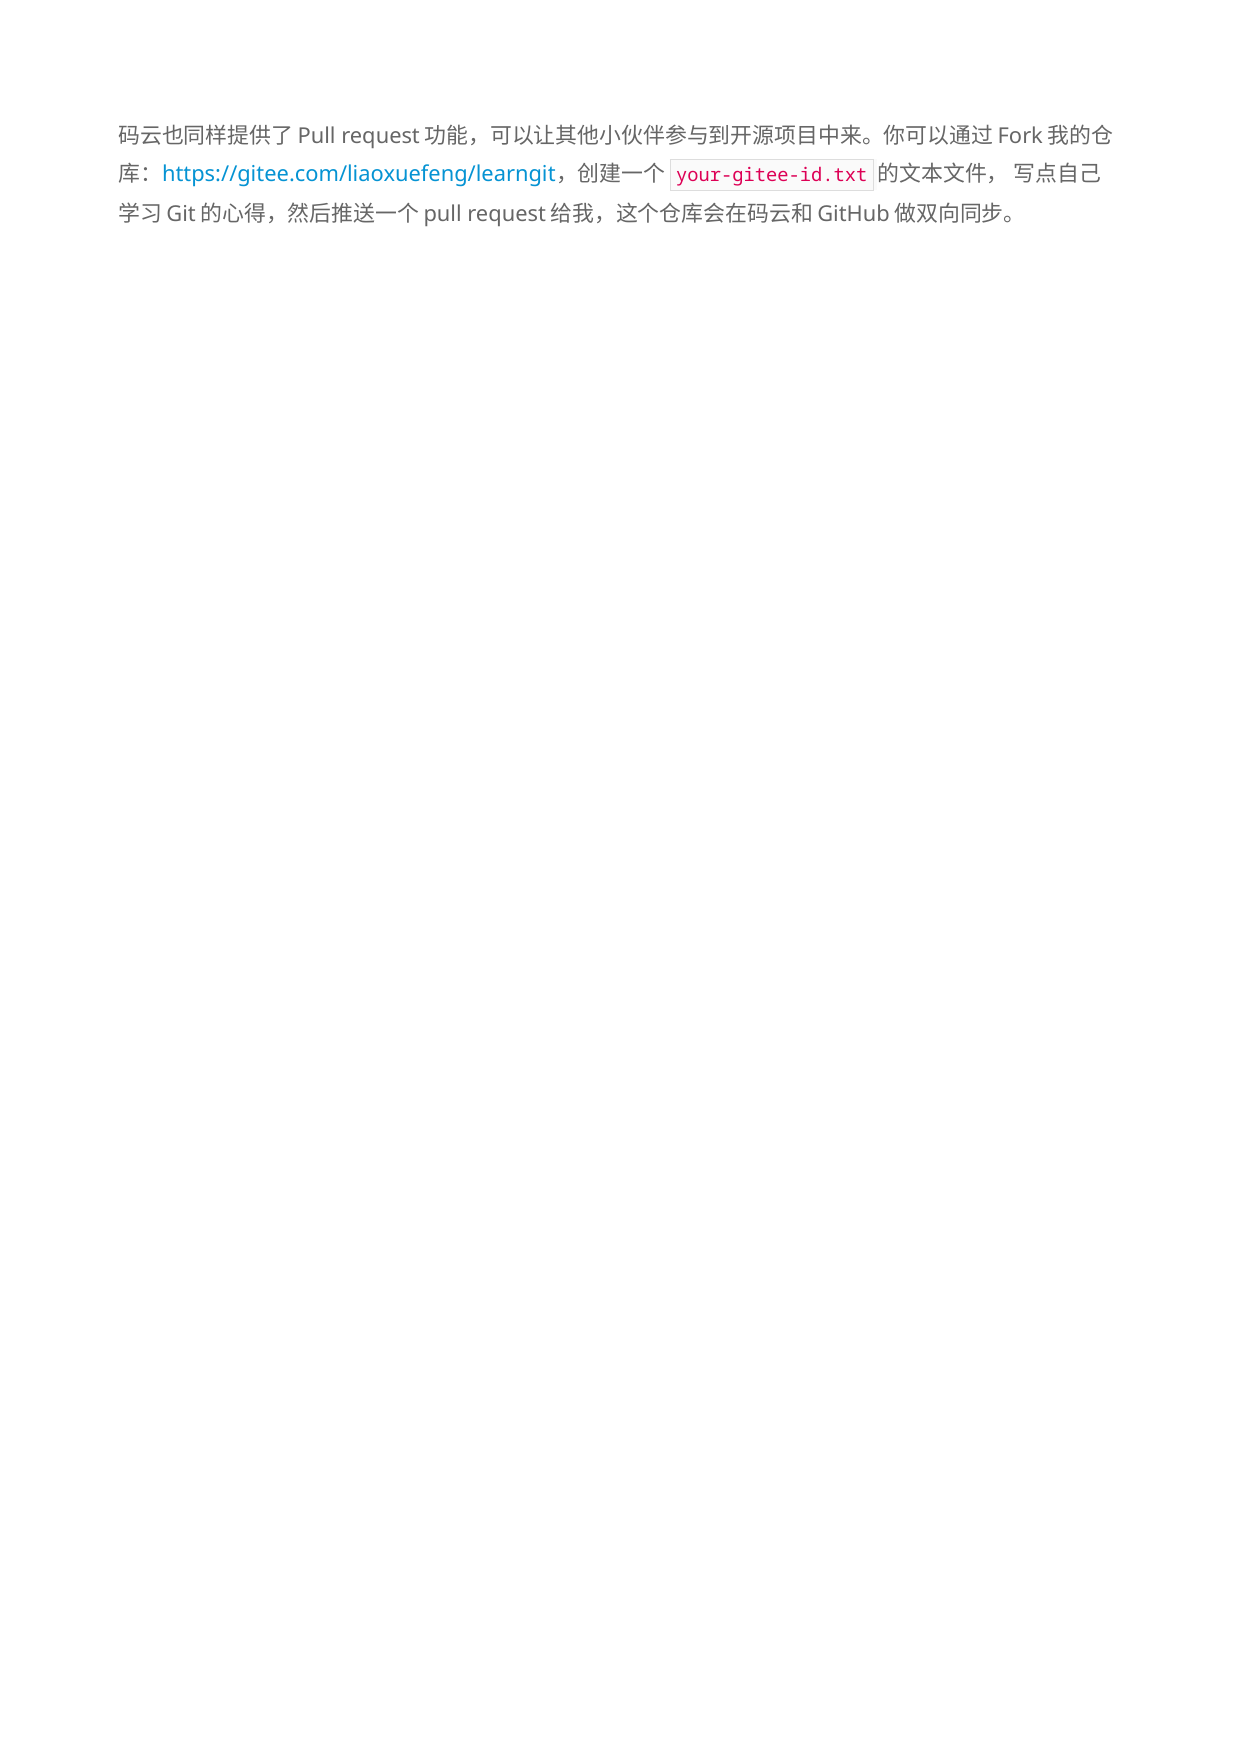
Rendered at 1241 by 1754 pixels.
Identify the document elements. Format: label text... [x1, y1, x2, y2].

text 码云也同样提供了Pull request功能，可以让其他小伙伴参与到开源项目中来。你可以通过Fork我的仓库：https://gitee.com/liaoxuefeng/learngit，创建一个your-gitee-id.txt的文本文件， 写点自己学习Git的心得，然后推送一个pull request给我，这个仓库会在码云和GitHub做双向同步。 [118, 118, 1122, 228]
